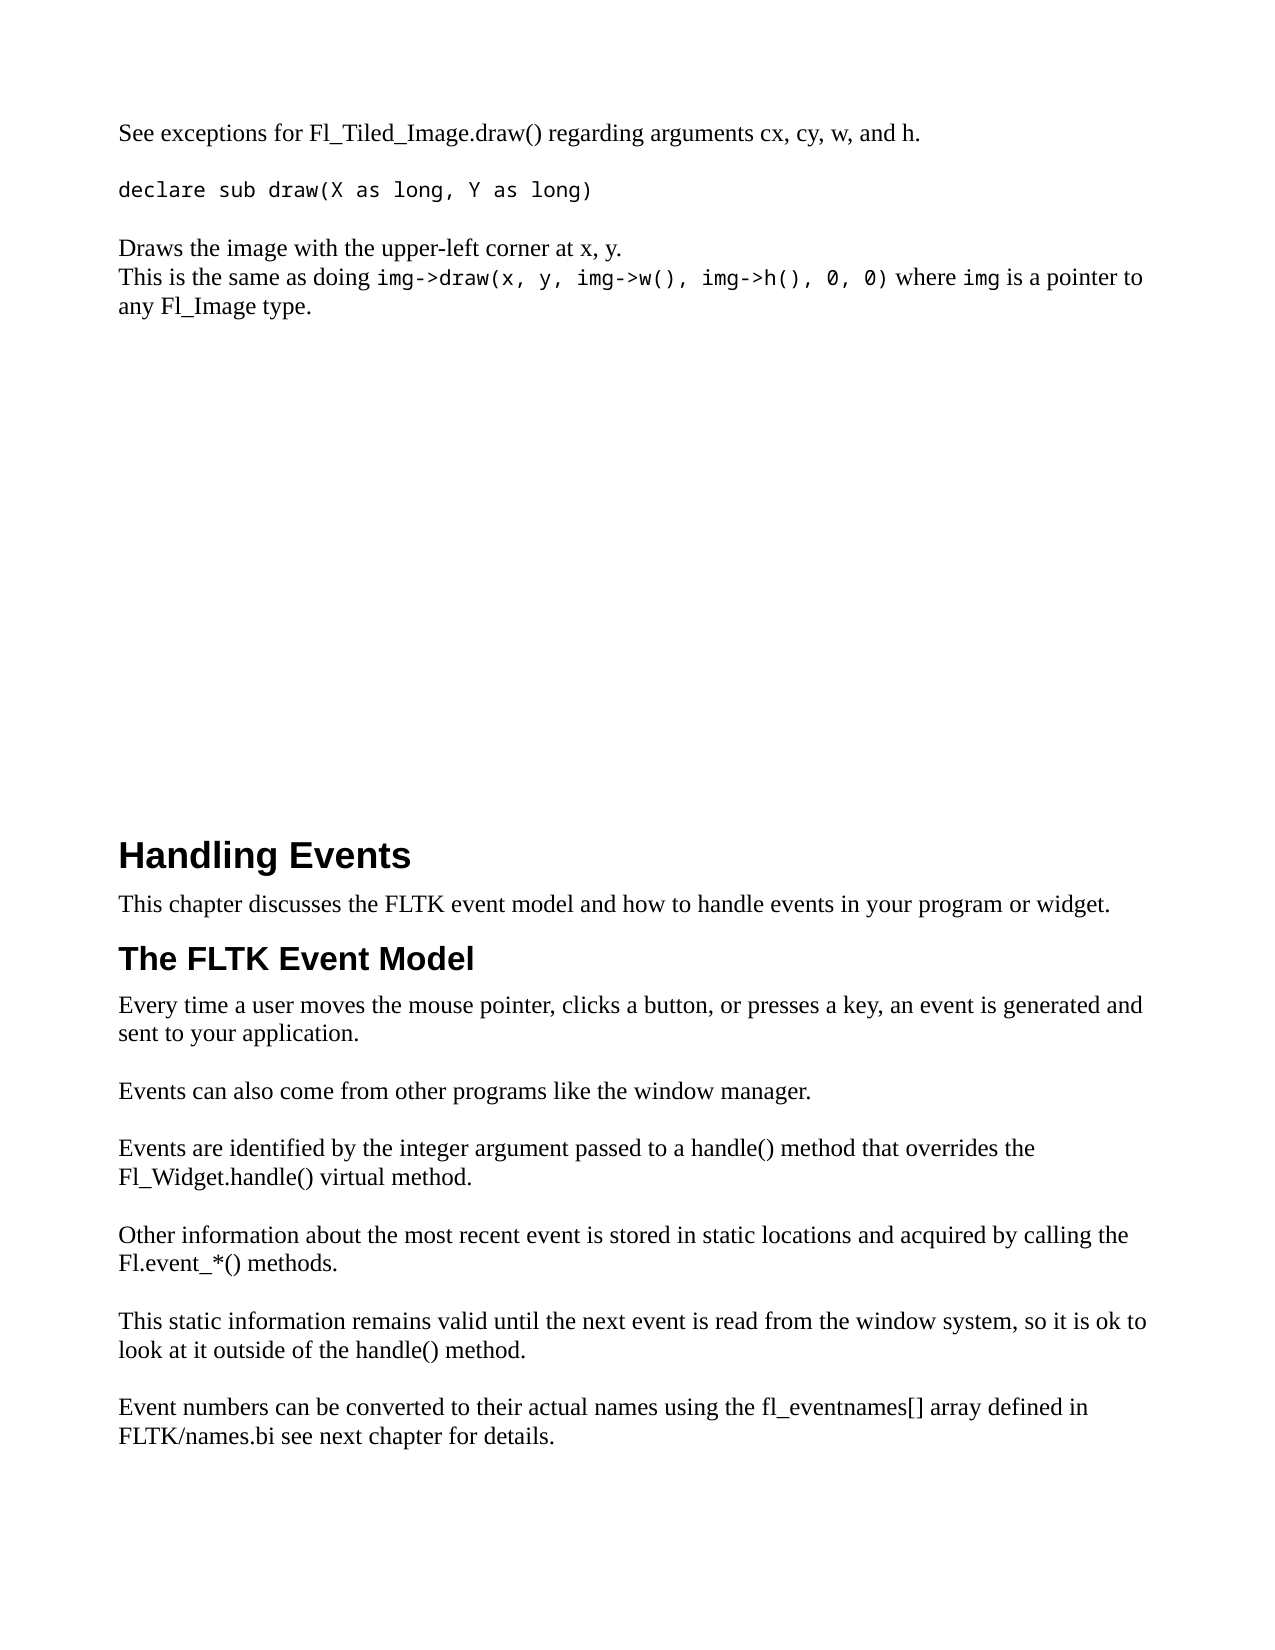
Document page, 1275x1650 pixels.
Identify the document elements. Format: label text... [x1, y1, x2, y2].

text Every time a user moves the mouse pointer, clicks a button, or presses a key, an event is generated and sent to your application. [118, 990, 1157, 1047]
text Event numbers can be converted to their actual names using the fl_eventnames[] array defined in FLTK/names.bi see next chapter for details. [118, 1392, 1157, 1450]
text This static information remains valid until the next event is read from the window system, so it is ok to look at it outside of the handle() method. [118, 1306, 1157, 1363]
text This chapter discusses the FLTK event model and how to handle events in your program or widget. [118, 889, 1157, 918]
text See exceptions for Fl_Tiled_Image.draw() regarding arguments cx, cy, w, and h. [118, 118, 1157, 147]
subtitle Handling Events [118, 833, 1157, 877]
text Fl_Widget.handle() virtual method. [118, 1162, 1157, 1191]
text declare sub draw(X as long, Y as long) [118, 176, 1157, 204]
subtitle The FLTK Event Model [118, 939, 1157, 977]
text Events are identified by the integer argument passed to a handle() method that overrides the [118, 1133, 1157, 1162]
text This is the same as doing img->draw(x, y, img->w(), img->h(), 0, 0) where img is a pointer to any Fl_Image type. [118, 262, 1157, 320]
text Other information about the most recent event is stored in static locations and acquired by calling the Fl.event_*() methods. [118, 1220, 1157, 1277]
text Events can also come from other programs like the window manager. [118, 1076, 1157, 1105]
text Draws the image with the upper-left corner at x, y. [118, 233, 1157, 262]
